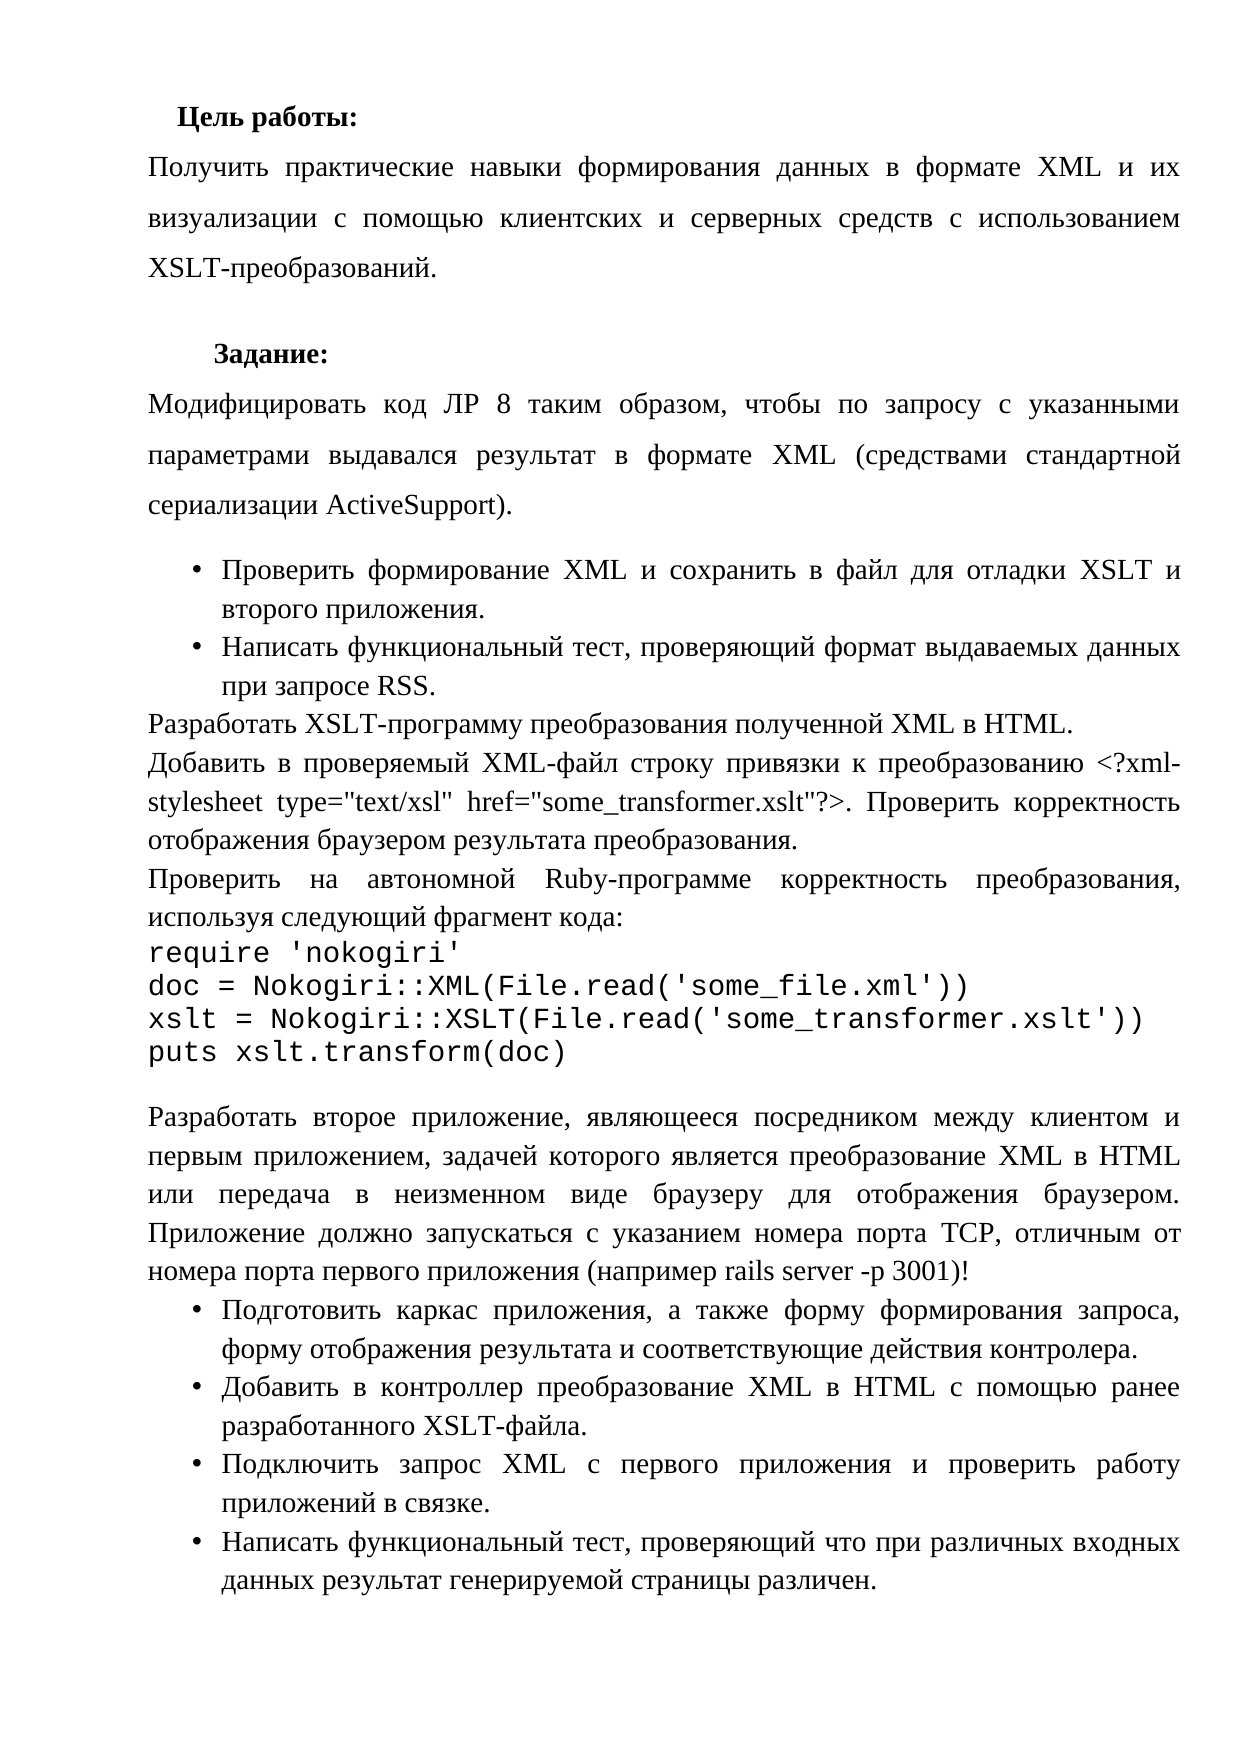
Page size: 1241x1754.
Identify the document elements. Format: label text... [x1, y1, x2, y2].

text Проверить на автономной Ruby-программе корректность преобразования, используя следующий фрагмент кода: [148, 861, 1181, 933]
text Модифицировать код ЛР 8 таким образом, чтобы по запросу с указанными параметрами выдавался результат в формате XML (средствами стандартной сериализации ActiveSupport). [148, 387, 1181, 521]
text Добавить в проверяемый XML-файл строку привязки к преобразованию <?xml-stylesheet type="text/xsl" href="some_transformer.xslt"?>. Проверить корректность отображения браузером результата преобразования. [148, 745, 1181, 856]
text require 'nokogiri' [148, 938, 1181, 971]
text puts xslt.transform(doc) [148, 1037, 1181, 1070]
text Задание: [148, 336, 1181, 370]
list Добавить в контроллер преобразование XML в HTML с помощью ранее разработанного XSLT-файла. [192, 1369, 1181, 1441]
list Подключить запрос XML с первого приложения и проверить работу приложений в связке. [192, 1446, 1181, 1519]
text Разработать XSLT-программу преобразования полученной XML в HTML. [148, 707, 1181, 740]
list Проверить формирование XML и сохранить в файл для отладки XSLT и второго приложения. [192, 552, 1181, 624]
text Цель работы: [148, 99, 1181, 133]
list Написать функциональный тест, проверяющий формат выдаваемых данных при запросе RSS. [192, 629, 1181, 702]
text doc = Nokogiri::XML(File.read('some_file.xml')) [148, 971, 1181, 1004]
list Подготовить каркас приложения, а также форму формирования запроса, форму отображения результата и соответствующие действия контролера. [192, 1292, 1181, 1364]
list Написать функциональный тест, проверяющий что при различных входных данных результат генерируемой страницы различен. [192, 1524, 1181, 1596]
text xslt = Nokogiri::XSLT(File.read('some_transformer.xslt')) [148, 1004, 1181, 1037]
text Разработать второе приложение, являющееся посредником между клиентом и первым приложением, задачей которого является преобразование XML в HTML или передача в неизменном виде браузеру для отображения браузером. Приложение должно запускаться с указанием номера порта TCP, отличным от номера порта первого приложения (например rails server -p 3001)! [148, 1099, 1181, 1287]
text Получить практические навыки формирования данных в формате XML и их визуализации с помощью клиентских и серверных средств с использованием XSLT-преобразований. [148, 149, 1181, 283]
